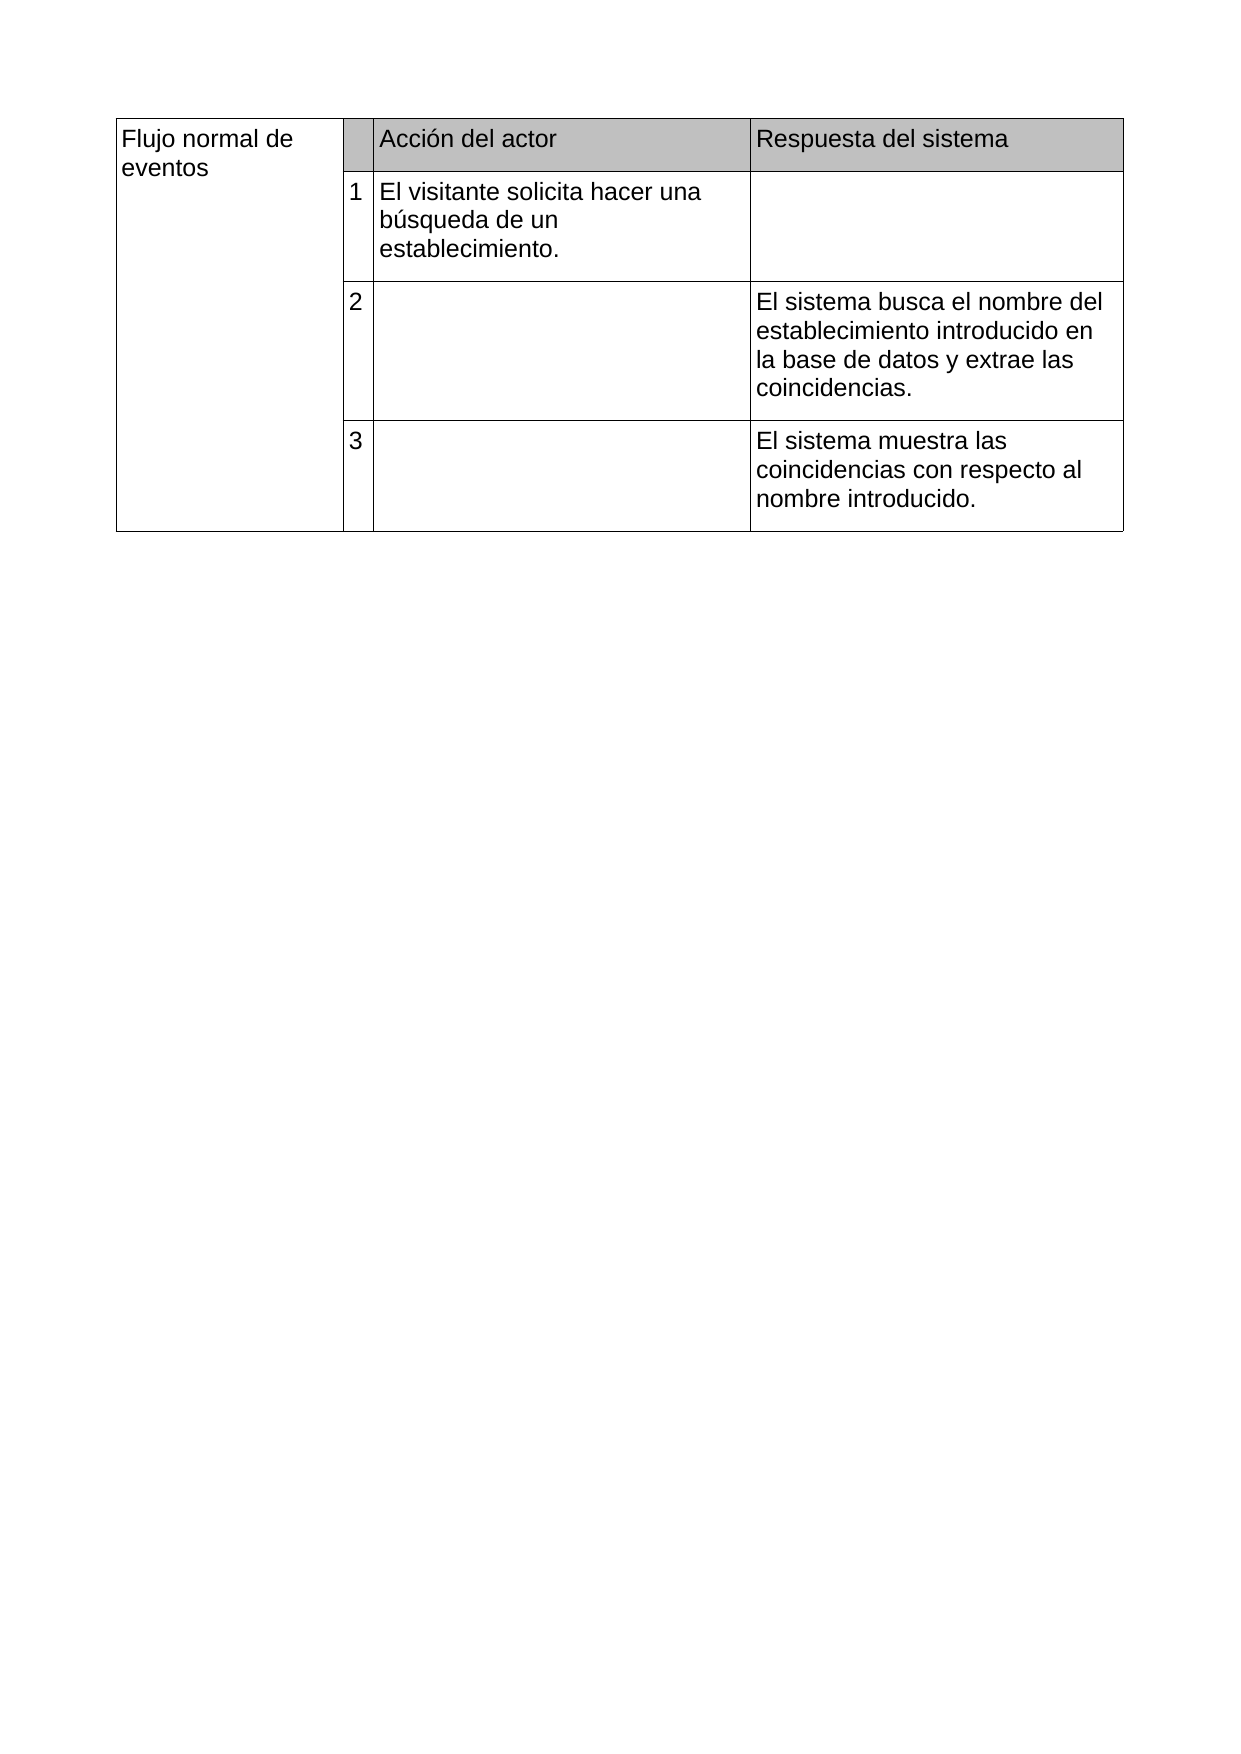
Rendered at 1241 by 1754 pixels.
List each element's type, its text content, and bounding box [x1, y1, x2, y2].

table_cell El sistema muestra las coincidencias con respecto al nombre introducido. [751, 421, 1123, 531]
table_cell 2 [344, 282, 373, 420]
table_cell Flujo normal de eventos [117, 119, 343, 531]
table_cell Acción del actor [374, 119, 750, 171]
table_cell [344, 119, 373, 171]
table_cell [751, 172, 1123, 281]
table_cell El visitante solicita hacer una búsqueda de un establecimiento. [374, 172, 750, 281]
table_cell 3 [344, 421, 373, 531]
table_cell El sistema busca el nombre del establecimiento introducido en la base de datos y extrae las coincidencias. [751, 282, 1123, 420]
table_cell Respuesta del sistema [751, 119, 1123, 171]
table_cell [374, 421, 750, 531]
table_cell [374, 282, 750, 420]
table_cell 1 [344, 172, 373, 281]
